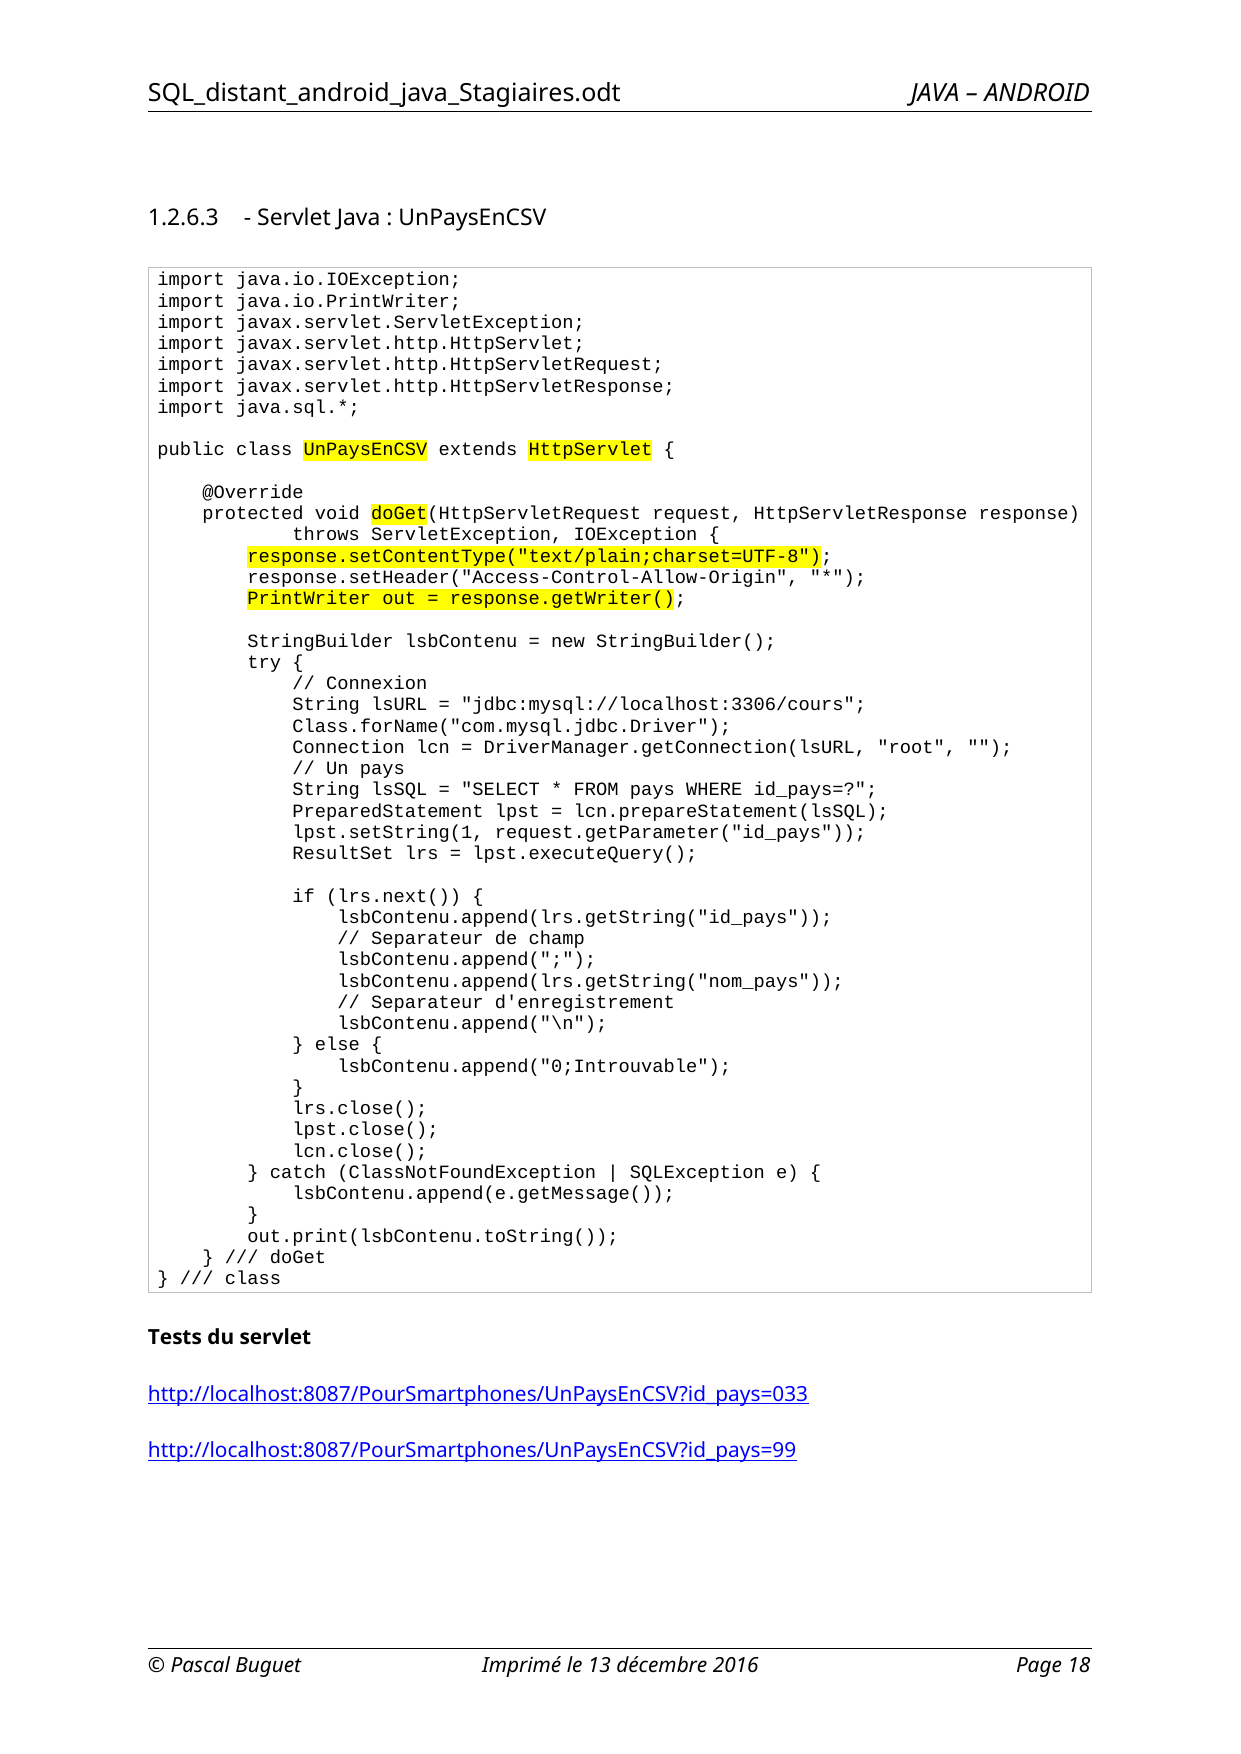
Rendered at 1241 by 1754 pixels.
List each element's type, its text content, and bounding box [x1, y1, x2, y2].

text } catch (ClassNotFoundException | SQLException e) { [149, 1159, 1091, 1181]
text String lsSQL = "SELECT * FROM pays WHERE id_pays=?"; [149, 777, 1091, 798]
text http://localhost:8087/PourSmartphones/UnPaysEnCSV?id_pays=033 [148, 1379, 1092, 1407]
text Connection lcn = DriverManager.getConnection(lsURL, "root", ""); [149, 734, 1091, 756]
text // Separateur d'enregistrement [149, 989, 1091, 1011]
text import javax.servlet.http.HttpServletResponse; [149, 373, 1091, 394]
text Class.forName("com.mysql.jdbc.Driver"); [149, 713, 1091, 734]
text StringBuilder lsbContenu = new StringBuilder(); [149, 628, 1091, 649]
text response.setHeader("Access-Control-Allow-Origin", "*"); [149, 564, 1091, 586]
text PreparedStatement lpst = lcn.prepareStatement(lsSQL); [149, 798, 1091, 819]
text lsbContenu.append(lrs.getString("nom_pays")); [149, 968, 1091, 989]
text // Connexion [149, 671, 1091, 692]
text ResultSet lrs = lpst.executeQuery(); [149, 841, 1091, 862]
text lsbContenu.append("\n"); [149, 1011, 1091, 1032]
text import javax.servlet.http.HttpServletRequest; [149, 352, 1091, 373]
text // Separateur de champ [149, 926, 1091, 947]
text protected void doGet(HttpServletRequest request, HttpServletResponse response) [149, 501, 1091, 522]
text Tests du servlet [148, 1322, 1092, 1350]
text } /// doGet [149, 1244, 1091, 1266]
text lrs.close(); [149, 1096, 1091, 1117]
text PrintWriter out = response.getWriter(); [149, 586, 1091, 607]
text import java.io.IOException; [149, 268, 1091, 288]
text lsbContenu.append(lrs.getString("id_pays")); [149, 904, 1091, 926]
text http://localhost:8087/PourSmartphones/UnPaysEnCSV?id_pays=99 [148, 1436, 1092, 1464]
subtitle - Servlet Java : UnPaysEnCSV [148, 201, 1092, 232]
text response.setContentType("text/plain;charset=UTF-8"); [149, 543, 1091, 564]
text public class UnPaysEnCSV extends HttpServlet { [149, 437, 1091, 458]
text // Un pays [149, 756, 1091, 777]
text lsbContenu.append("0;Introuvable"); [149, 1053, 1091, 1074]
text } [149, 1202, 1091, 1223]
text lpst.close(); [149, 1117, 1091, 1138]
text lsbContenu.append(";"); [149, 947, 1091, 968]
text throws ServletException, IOException { [149, 522, 1091, 543]
text String lsURL = "jdbc:mysql://localhost:3306/cours"; [149, 692, 1091, 713]
text import javax.servlet.ServletException; [149, 309, 1091, 331]
text import javax.servlet.http.HttpServlet; [149, 331, 1091, 352]
text @Override [149, 479, 1091, 501]
text } else { [149, 1032, 1091, 1053]
text out.print(lsbContenu.toString()); [149, 1223, 1091, 1244]
text lcn.close(); [149, 1138, 1091, 1159]
text } [149, 1074, 1091, 1096]
text import java.sql.*; [149, 394, 1091, 416]
text try { [149, 649, 1091, 671]
text lsbContenu.append(e.getMessage()); [149, 1181, 1091, 1202]
text } /// class [149, 1266, 1091, 1292]
text if (lrs.next()) { [149, 883, 1091, 904]
text lpst.setString(1, request.getParameter("id_pays")); [149, 819, 1091, 841]
text import java.io.PrintWriter; [149, 288, 1091, 309]
